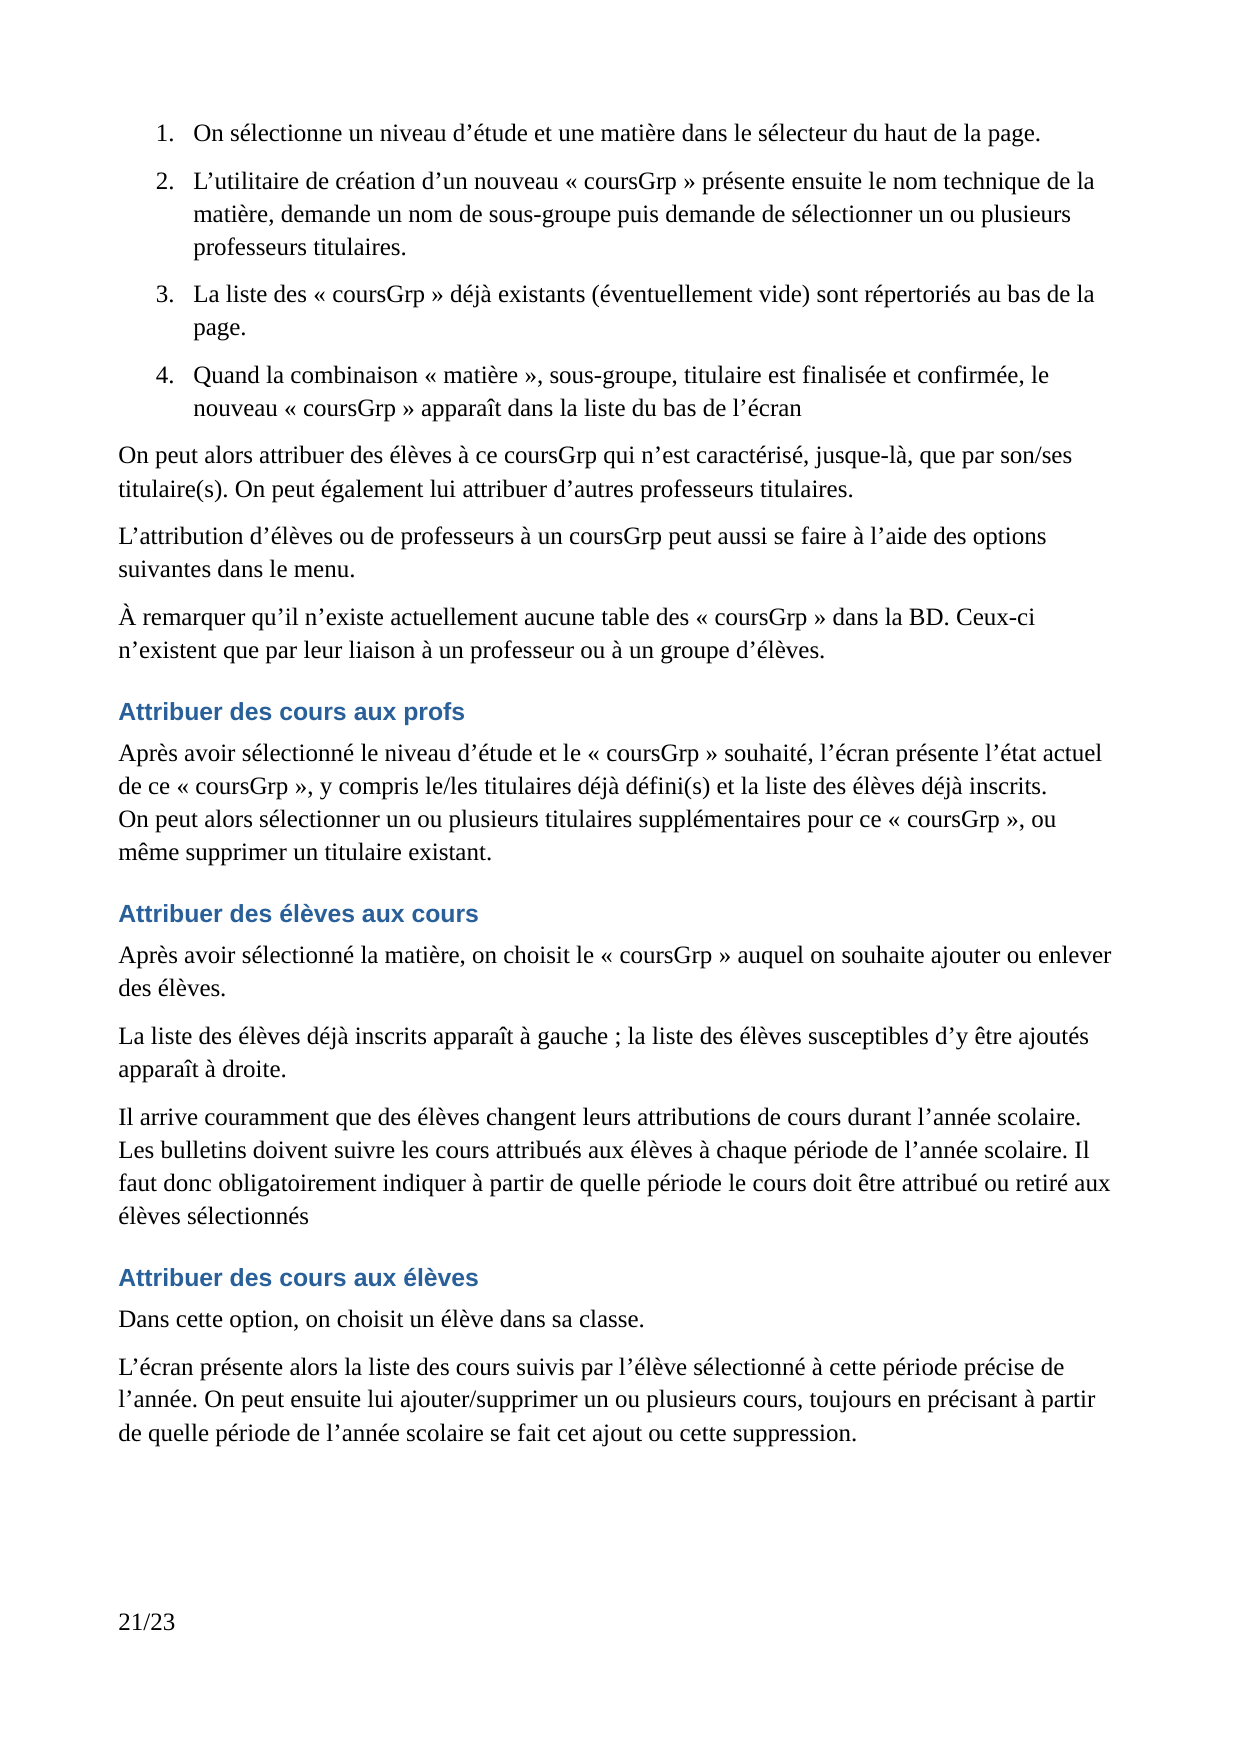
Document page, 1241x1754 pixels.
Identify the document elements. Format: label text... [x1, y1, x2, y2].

text On peut alors attribuer des élèves à ce coursGrp qui n’est caractérisé, jusque-là, que par son/ses titulaire(s). On peut également lui attribuer d’autres professeurs titulaires. [118, 441, 1122, 502]
list L’utilitaire de création d’un nouveau « coursGrp » présente ensuite le nom technique de la matière, demande un nom de sous-groupe puis demande de sélectionner un ou plusieurs professeurs titulaires. [156, 166, 1122, 261]
text L’attribution d’élèves ou de professeurs à un coursGrp peut aussi se faire à l’aide des options suivantes dans le menu. [118, 521, 1122, 583]
text Il arrive couramment que des élèves changent leurs attributions de cours durant l’année scolaire. Les bulletins doivent suivre les cours attribués aux élèves à chaque période de l’année scolaire. Il faut donc obligatoirement indiquer à partir de quelle période le cours doit être attribué ou retiré aux élèves sélectionnés [118, 1102, 1122, 1229]
subtitle Attribuer des cours aux profs [118, 697, 1122, 726]
text À remarquer qu’il n’existe actuellement aucune table des « coursGrp » dans la BD. Ceux-ci n’existent que par leur liaison à un professeur ou à un groupe d’élèves. [118, 602, 1122, 664]
list La liste des « coursGrp » déjà existants (éventuellement vide) sont répertoriés au bas de la page. [156, 279, 1122, 341]
subtitle Attribuer des cours aux élèves [118, 1263, 1122, 1291]
list On sélectionne un niveau d’étude et une matière dans le sélecteur du haut de la page. [156, 118, 1122, 147]
subtitle Attribuer des élèves aux cours [118, 899, 1122, 928]
text Après avoir sélectionné la matière, on choisit le « coursGrp » auquel on souhaite ajouter ou enlever des élèves. [118, 940, 1122, 1002]
text La liste des élèves déjà inscrits apparaît à gauche ; la liste des élèves susceptibles d’y être ajoutés apparaît à droite. [118, 1021, 1122, 1083]
text Dans cette option, on choisit un élève dans sa classe. [118, 1304, 1122, 1333]
list Quand la combinaison « matière », sous-groupe, titulaire est finalisée et confirmée, le nouveau « coursGrp » apparaît dans la liste du bas de l’écran [156, 360, 1122, 422]
text L’écran présente alors la liste des cours suivis par l’élève sélectionné à cette période précise de l’année. On peut ensuite lui ajouter/supprimer un ou plusieurs cours, toujours en précisant à partir de quelle période de l’année scolaire se fait cet ajout ou cette suppression. [118, 1352, 1122, 1446]
text Après avoir sélectionné le niveau d’étude et le « coursGrp » souhaité, l’écran présente l’état actuel de ce « coursGrp », y compris le/les titulaires déjà défini(s) et la liste des élèves déjà inscrits. On peut alors sélectionner un ou plusieurs titulaires supplémentaires pour ce « coursGrp », ou même supprimer un titulaire existant. [118, 738, 1122, 866]
